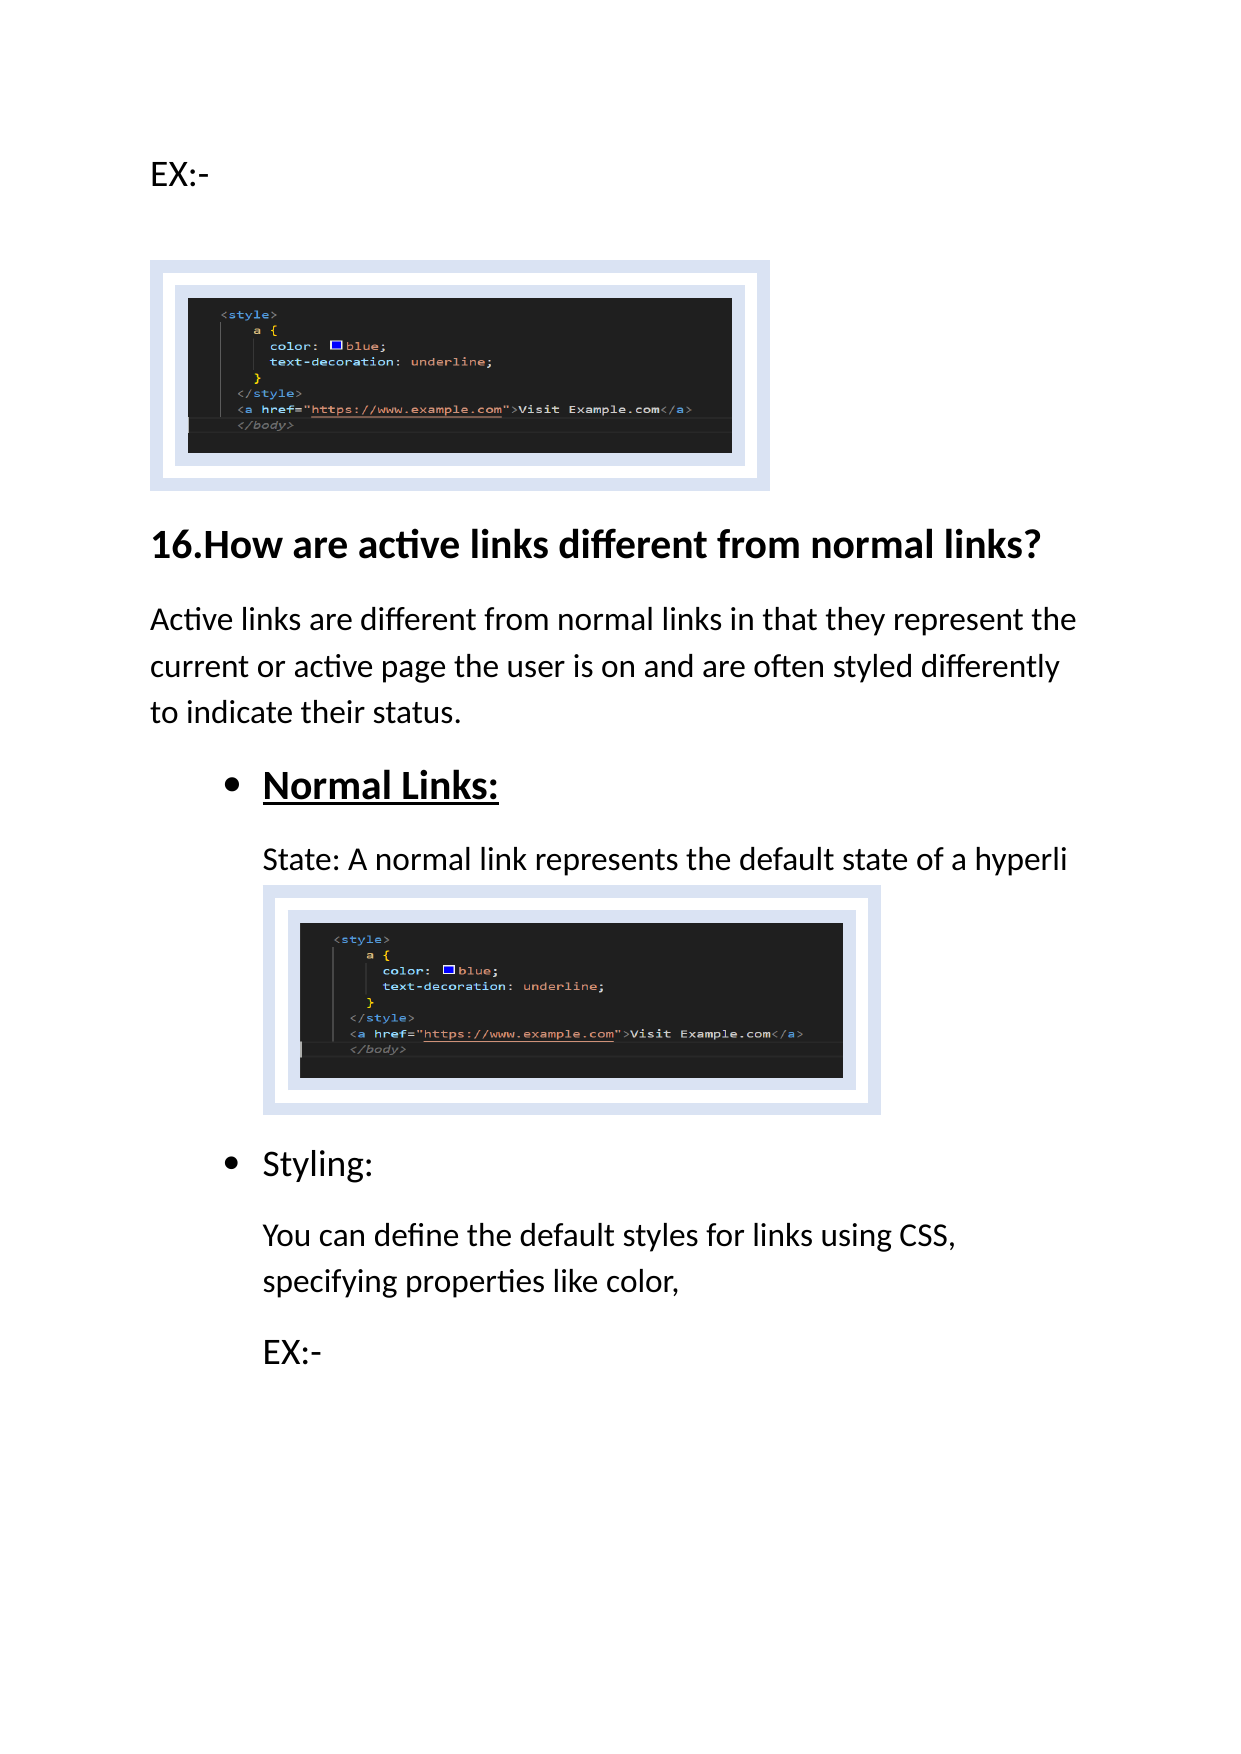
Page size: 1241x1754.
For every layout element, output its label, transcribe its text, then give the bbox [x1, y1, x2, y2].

text Active links are different from normal links in that they represent the current or active page the user is on and are often styled differently to indicate their status. [150, 598, 1090, 732]
text EX:- [150, 150, 1090, 196]
list You can define the default styles for links using CSS, specifying properties like color, [262, 1214, 1090, 1301]
list EX:- [262, 1328, 1090, 1374]
list Styling: [225, 1140, 1090, 1186]
text 16.How are active links different from normal links? [150, 518, 1090, 569]
list State: A normal link represents the default state of a hyperli [262, 838, 1090, 1115]
list Normal Links: [225, 759, 1090, 810]
